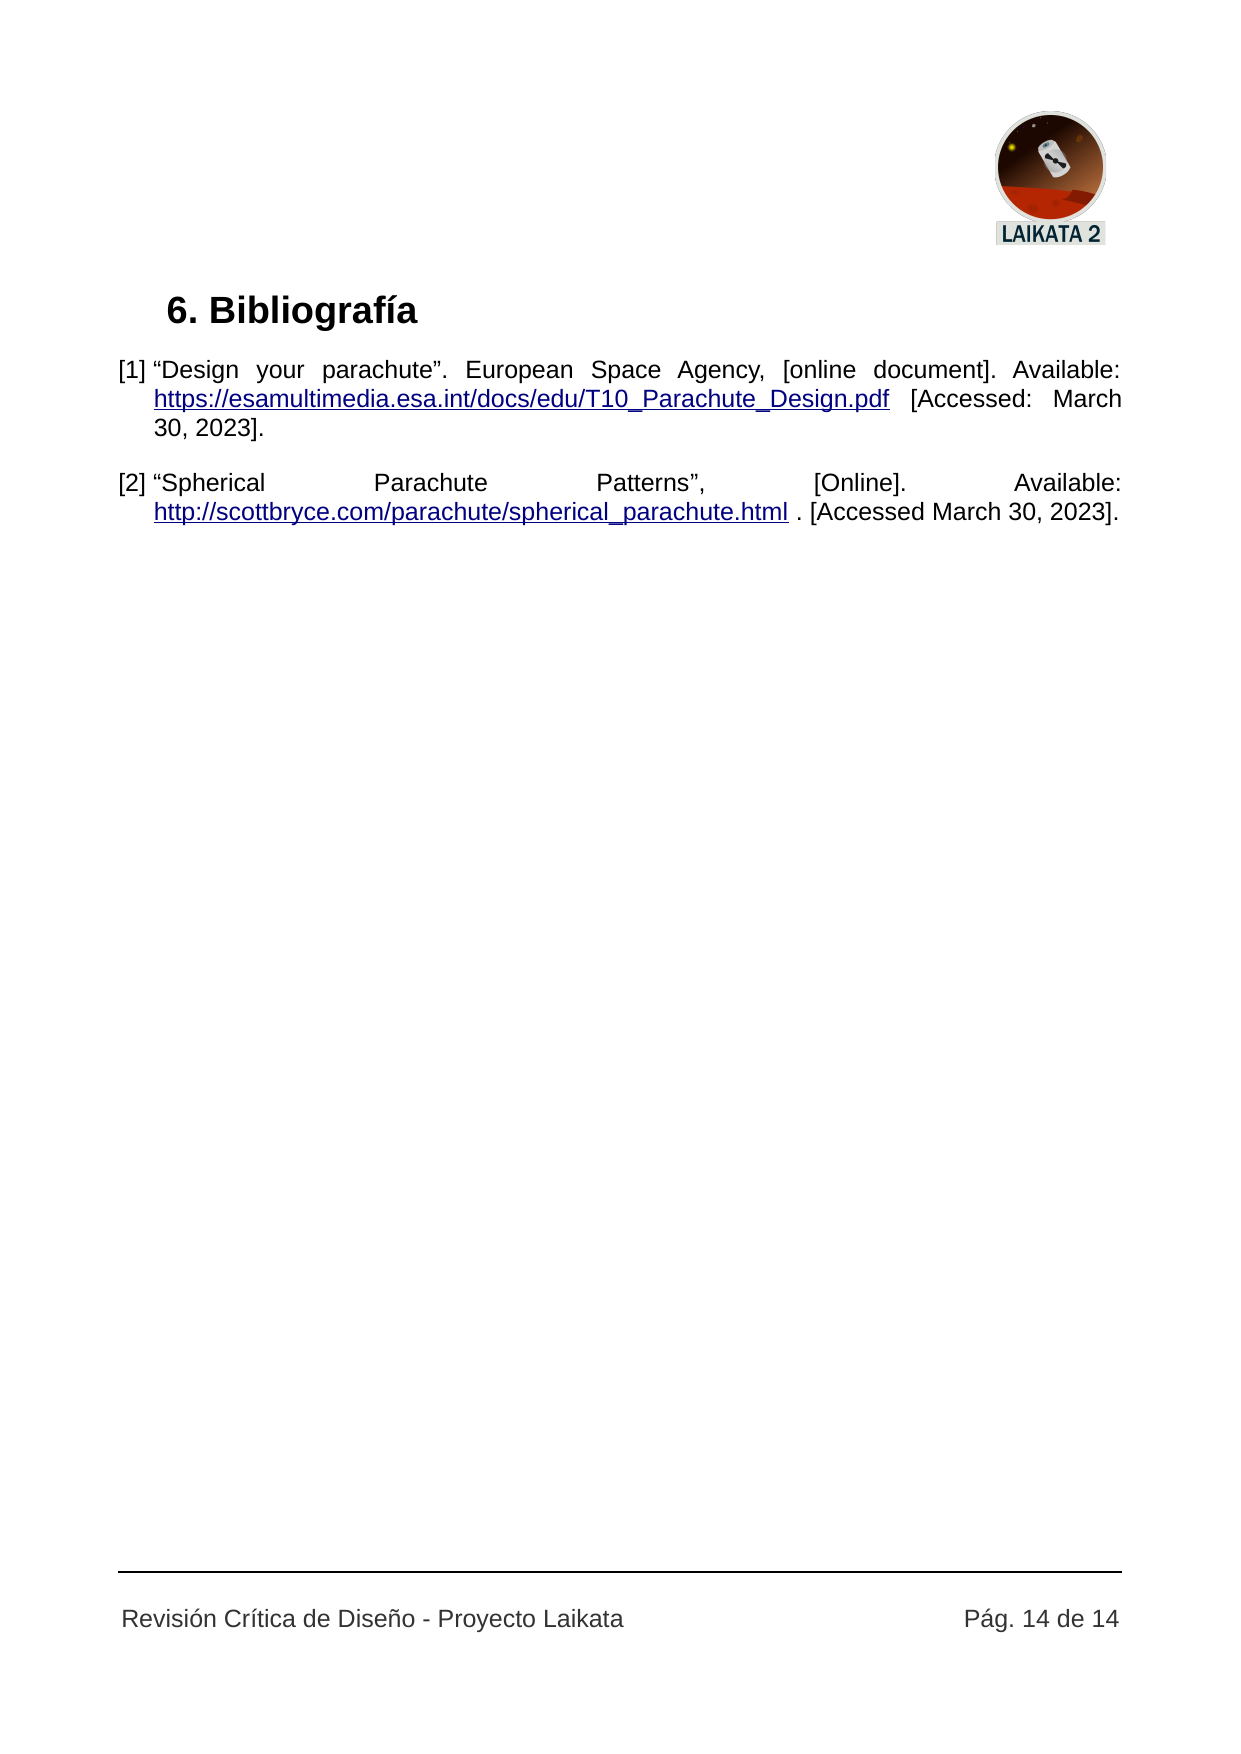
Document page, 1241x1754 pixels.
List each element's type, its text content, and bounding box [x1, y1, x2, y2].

subtitle Bibliografía [156, 288, 1122, 331]
list “Design your parachute”. European Space Agency, [online document]. Available: https://esamultimedia.esa.int/docs/edu/T10_Parachute_Design.pdf [Accessed: March 30, 2023]. [118, 356, 1122, 442]
picture [995, 111, 1107, 245]
list “Spherical Parachute Patterns”, [Online]. Available: http://scottbryce.com/parachute/spherical_parachute.html . [Accessed March 30, 2023]. [118, 468, 1122, 526]
